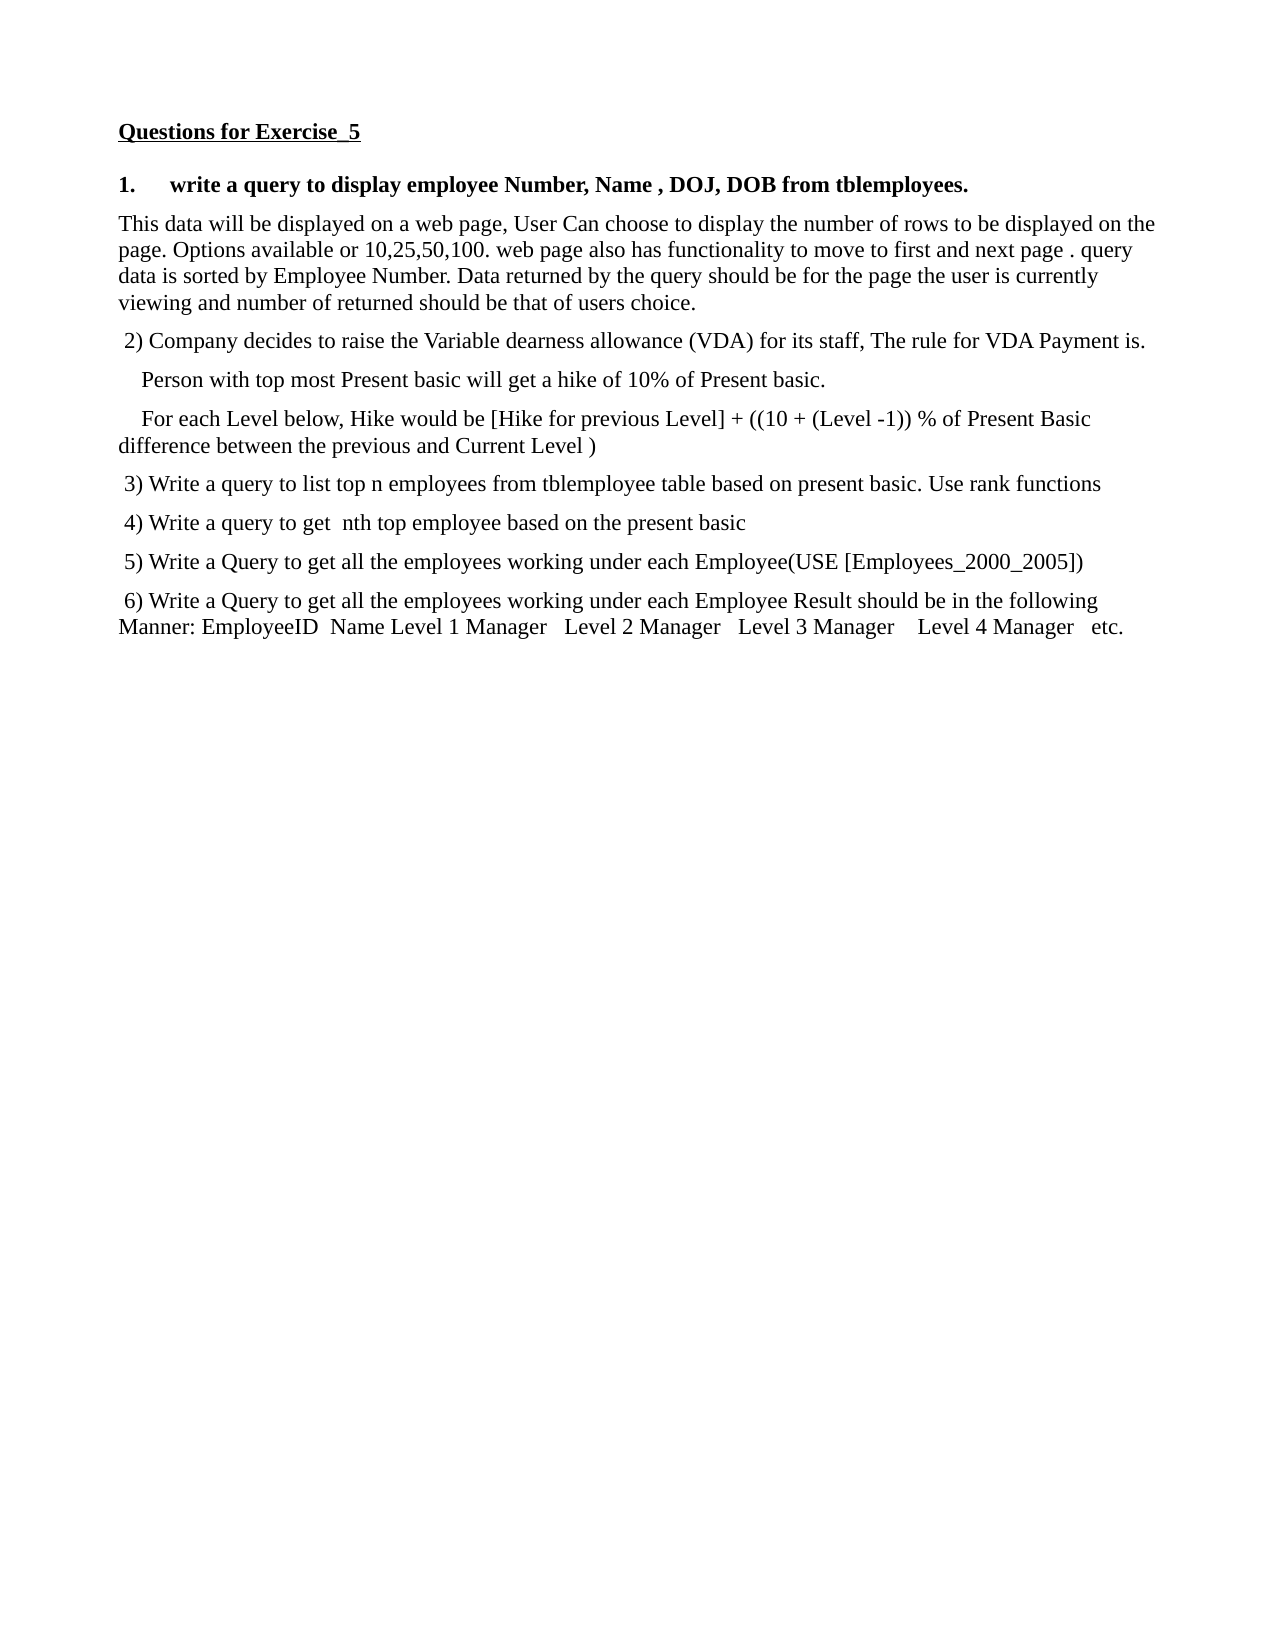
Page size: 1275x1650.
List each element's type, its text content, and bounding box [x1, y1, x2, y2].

text 5) Write a Query to get all the employees working under each Employee(USE [Employees_2000_2005]) [118, 548, 1157, 574]
text 1. write a query to display employee Number, Name , DOJ, DOB from tblemployees. [118, 171, 1157, 197]
text For each Level below, Hike would be [Hike for previous Level] + ((10 + (Level -1)) % of Present Basic difference between the previous and Current Level ) [118, 405, 1157, 458]
text Person with top most Present basic will get a hike of 10% of Present basic. [118, 366, 1157, 393]
text 6) Write a Query to get all the employees working under each Employee Result should be in the following Manner: EmployeeID Name Level 1 Manager Level 2 Manager Level 3 Manager Level 4 Manager etc. [118, 587, 1157, 640]
text Questions for Exercise_5 [118, 118, 1157, 144]
text 3) Write a query to list top n employees from tblemployee table based on present basic. Use rank functions [118, 471, 1157, 497]
text 2) Company decides to raise the Variable dearness allowance (VDA) for its staff, The rule for VDA Payment is. [118, 328, 1157, 354]
text This data will be displayed on a web page, User Can choose to display the number of rows to be displayed on the page. Options available or 10,25,50,100. web page also has functionality to move to first and next page . query data is sorted by Employee Number. Data returned by the query should be for the page the user is currently viewing and number of returned should be that of users choice. [118, 210, 1157, 315]
text 4) Write a query to get nth top employee based on the present basic [118, 509, 1157, 536]
